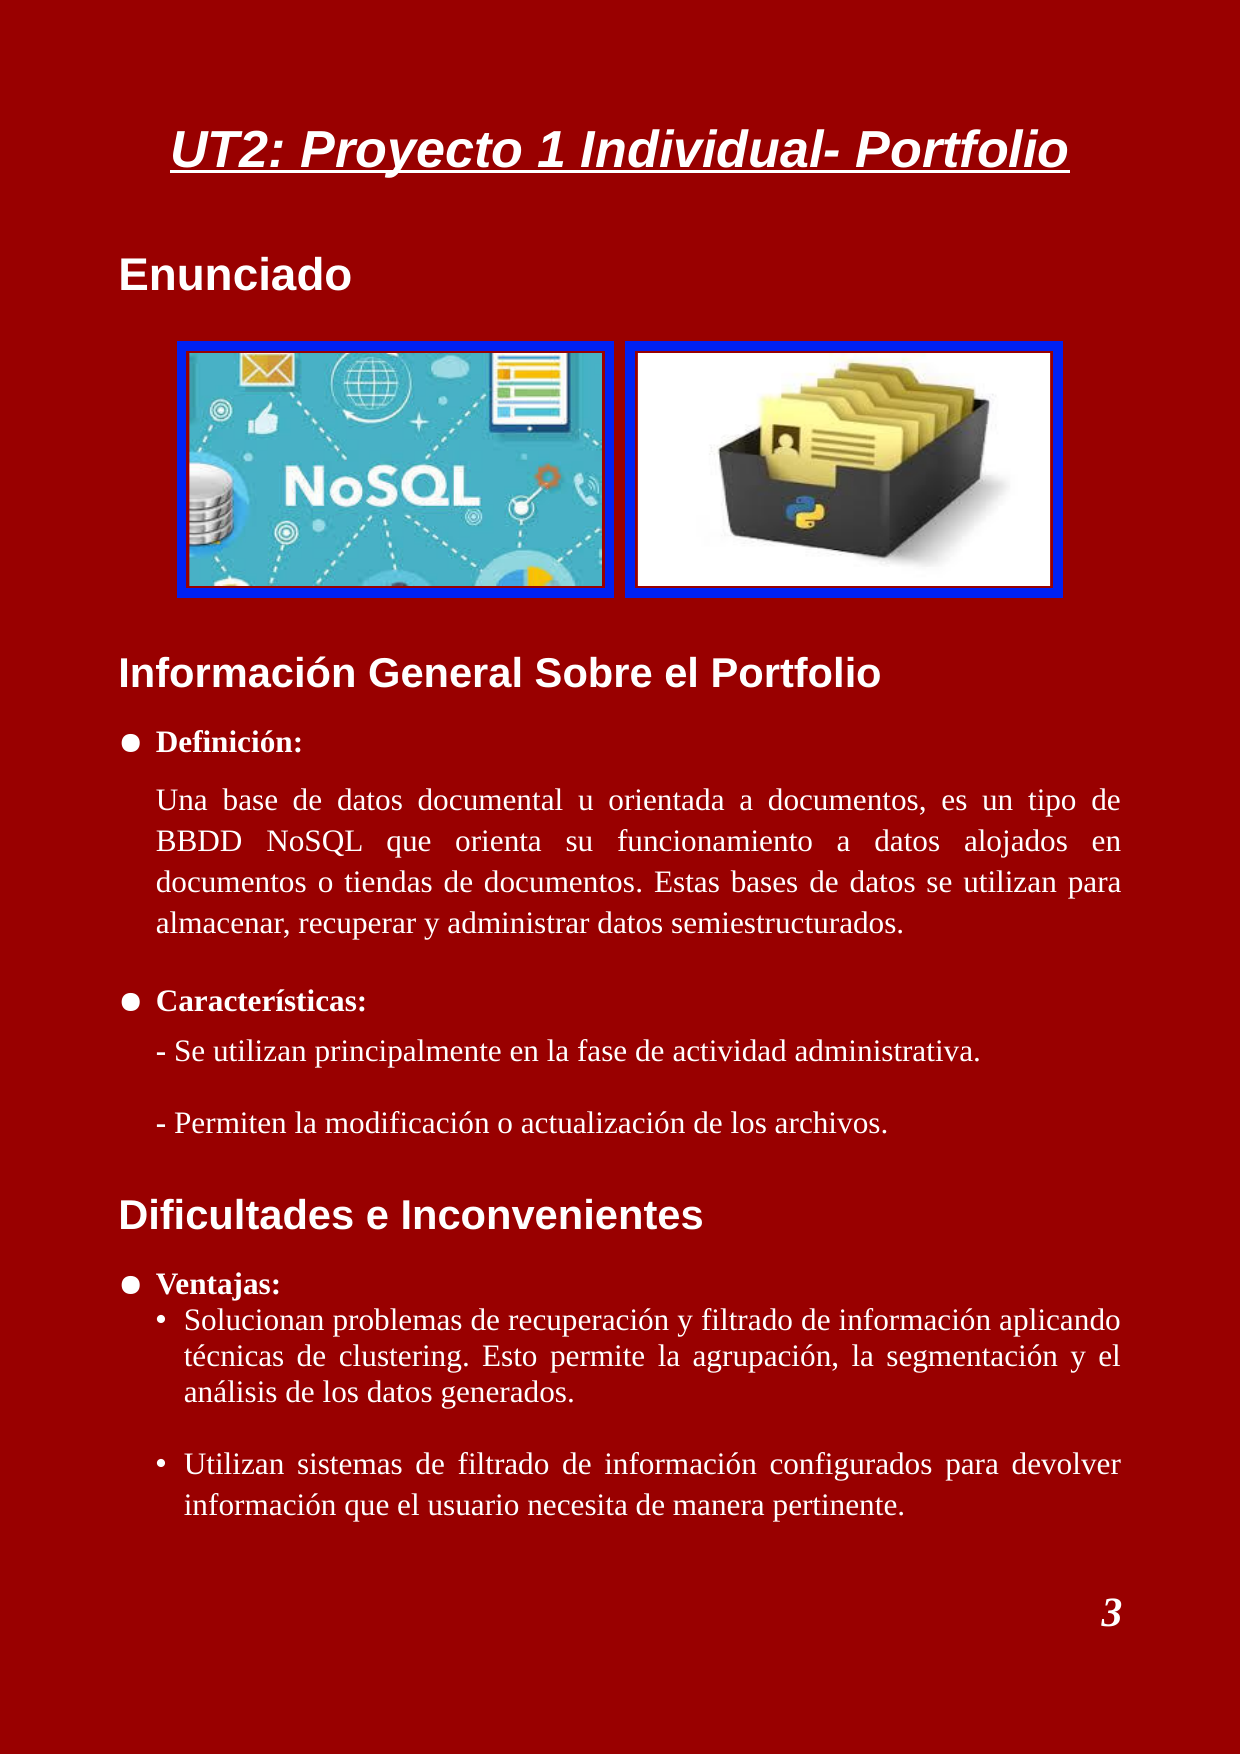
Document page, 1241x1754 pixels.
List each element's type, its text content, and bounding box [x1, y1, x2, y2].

picture [189, 353, 602, 586]
subtitle UT2: Proyecto 1 Individual- Portfolio [118, 118, 1122, 178]
picture [637, 353, 1051, 586]
list - Se utilizan principalmente en la fase de actividad administrativa. [156, 1032, 1122, 1068]
subtitle Dificultades e Inconvenientes [118, 1191, 1122, 1238]
list - Permiten la modificación o actualización de los archivos. [156, 1104, 1122, 1140]
list Ventajas: [118, 1265, 1122, 1301]
list Utilizan sistemas de filtrado de información configurados para devolver información que el usuario necesita de manera pertinente. [156, 1445, 1122, 1522]
list Solucionan problemas de recuperación y filtrado de información aplicando técnicas de clustering. Esto permite la agrupación, la segmentación y el análisis de los datos generados. [156, 1301, 1122, 1409]
list Características: [118, 982, 1122, 1018]
list Definición: [118, 723, 1122, 759]
subtitle Información General Sobre el Portfolio [118, 648, 1122, 696]
subtitle Enunciado [118, 247, 1122, 300]
list Una base de datos documental u orientada a documentos, es un tipo de BBDD NoSQL que orienta su funcionamiento a datos alojados en documentos o tiendas de documentos. Estas bases de datos se utilizan para almacenar, recuperar y administrar datos semiestructurados. [118, 781, 1122, 941]
